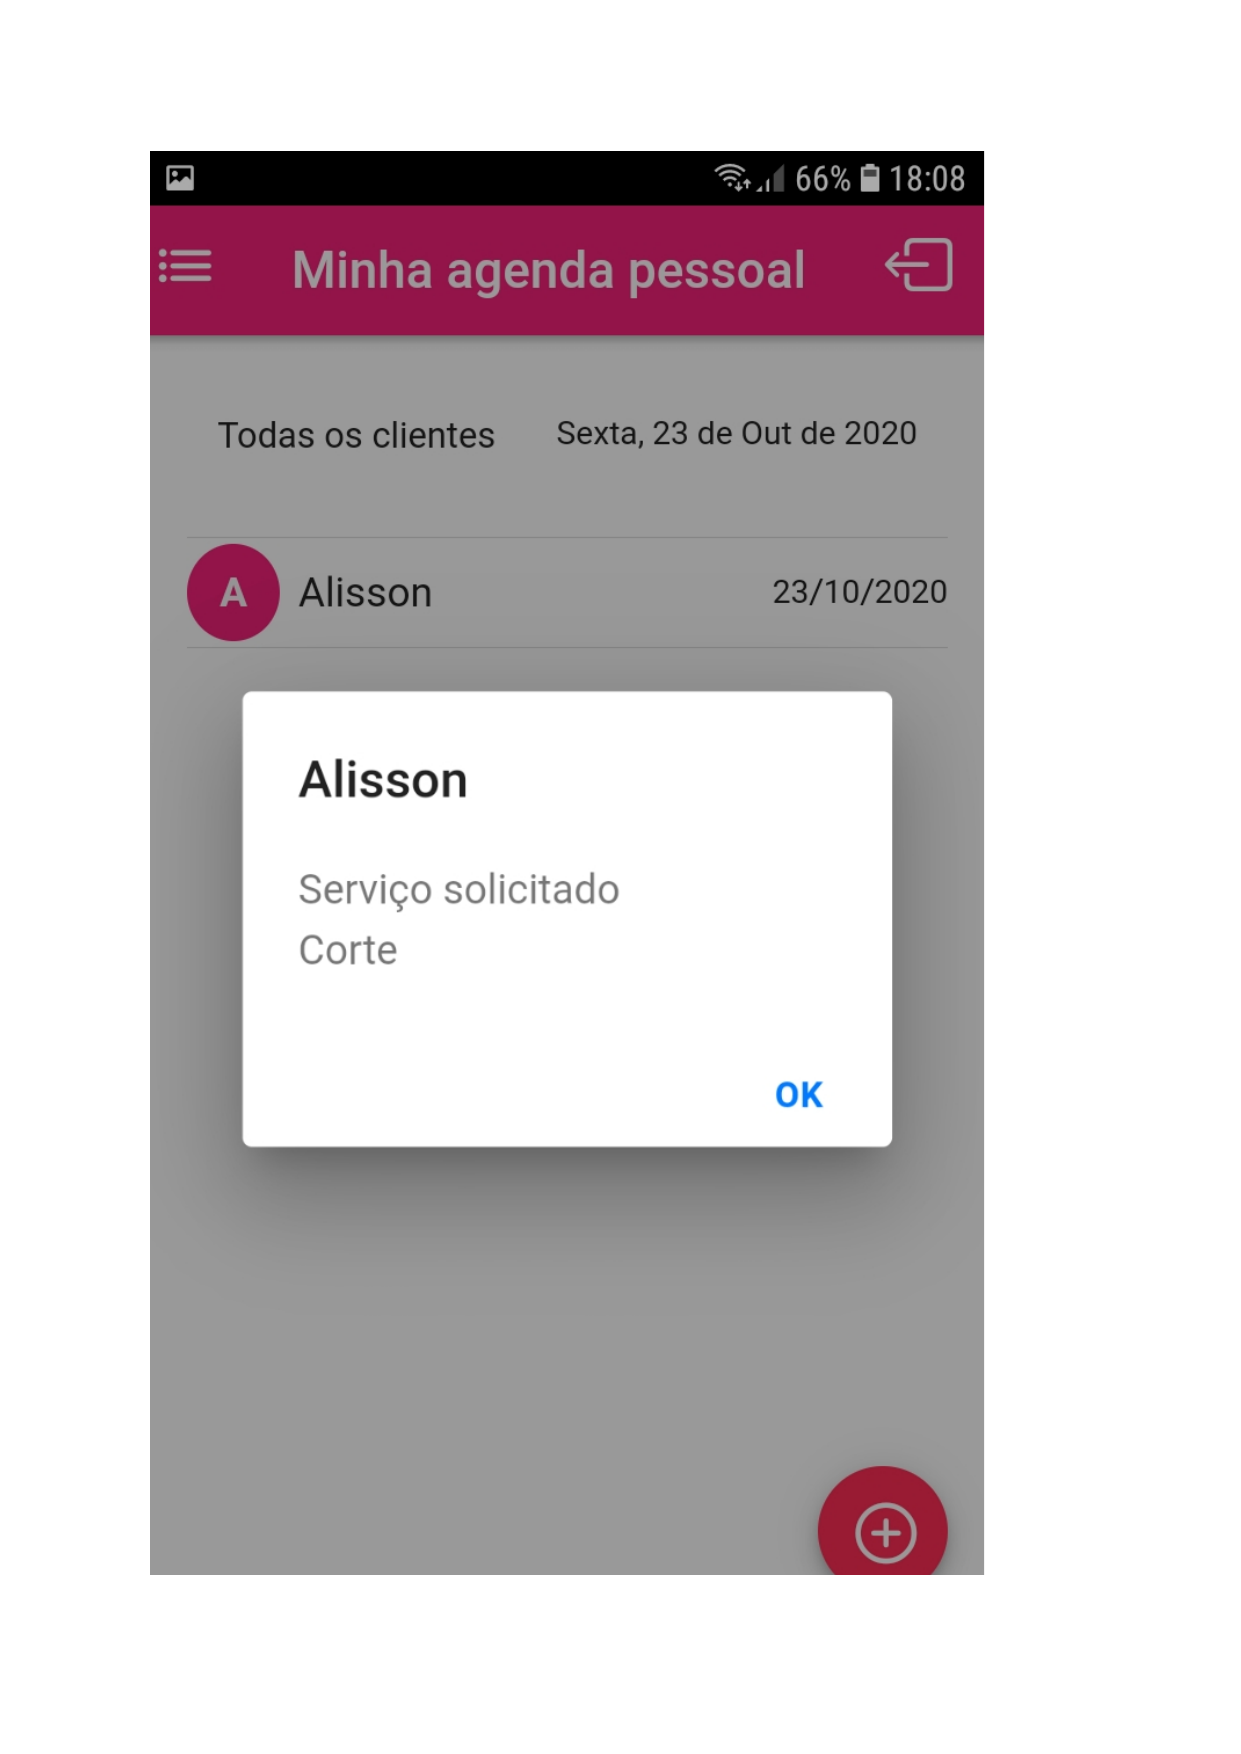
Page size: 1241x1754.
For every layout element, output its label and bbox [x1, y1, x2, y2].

picture [150, 151, 985, 1575]
